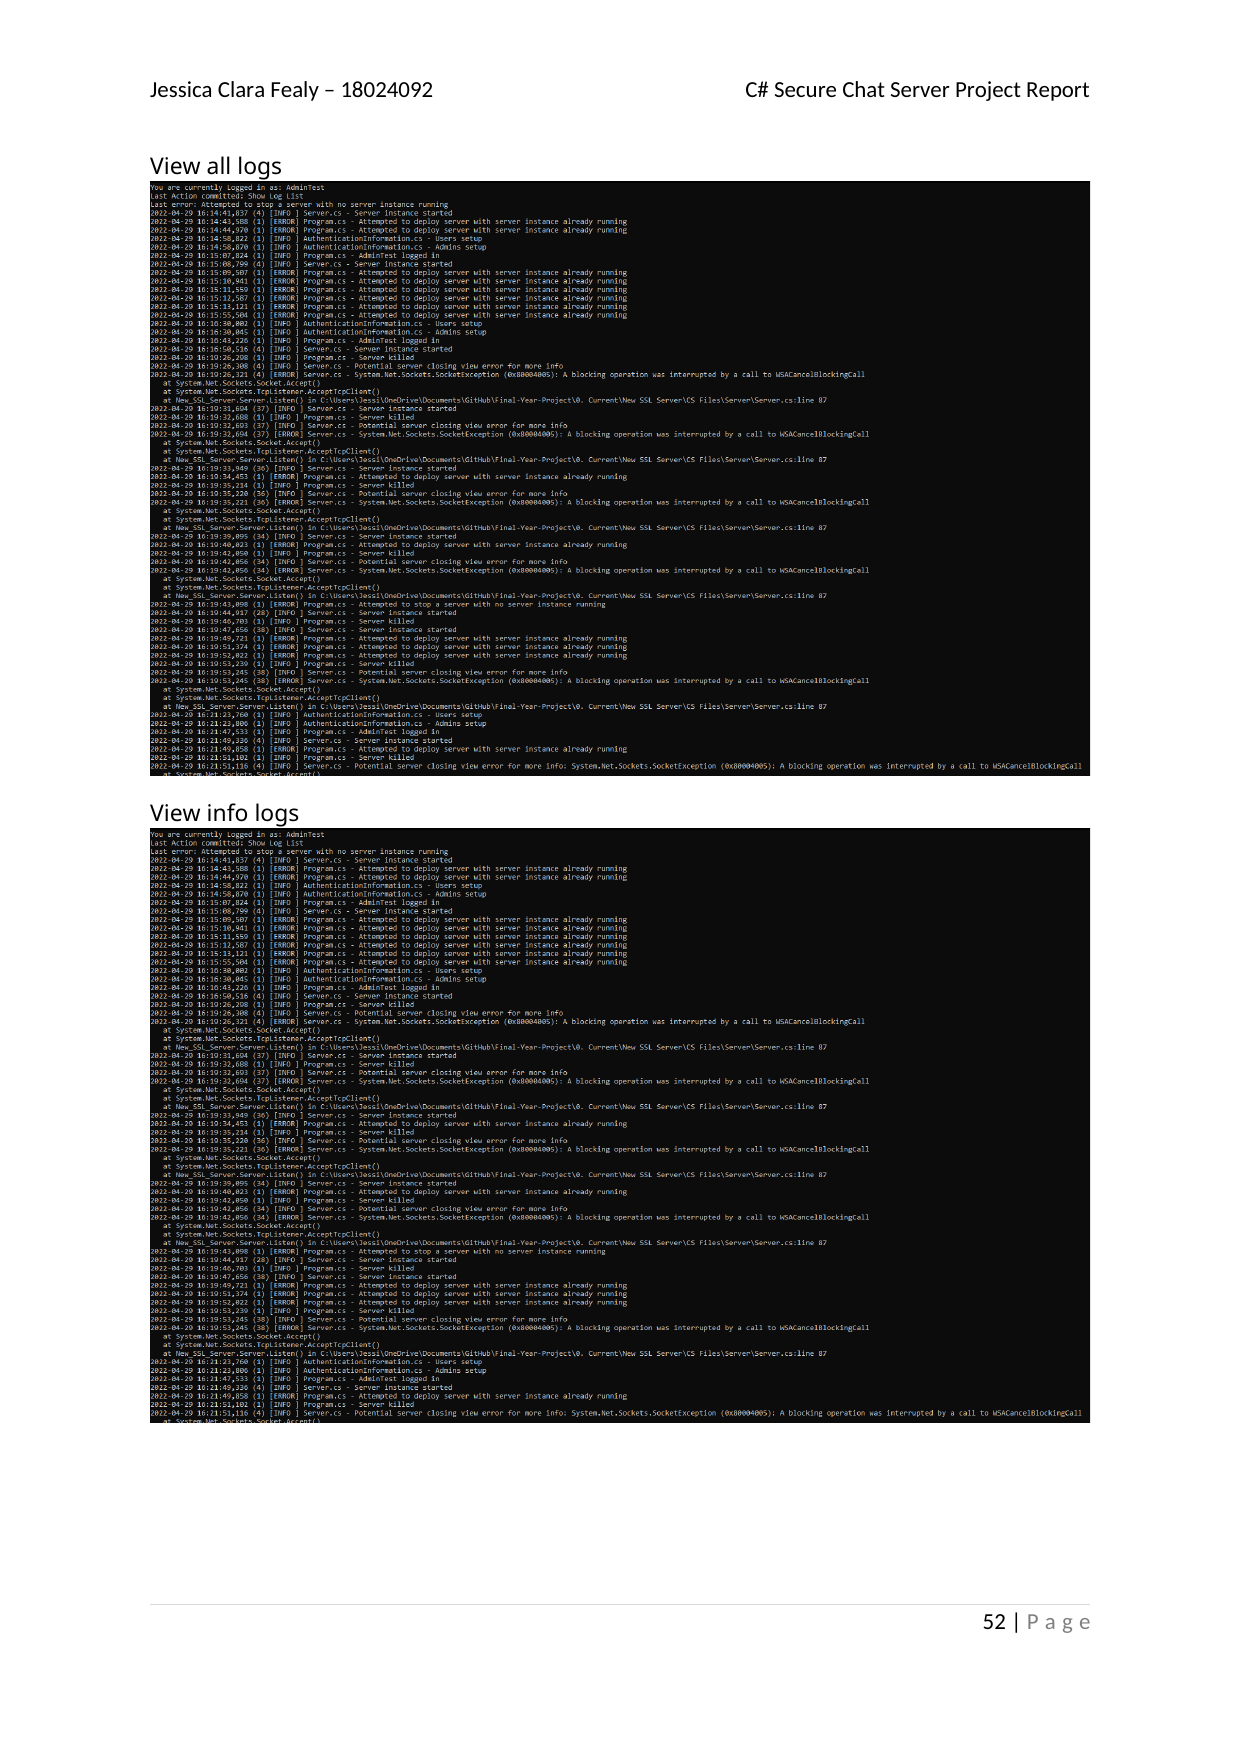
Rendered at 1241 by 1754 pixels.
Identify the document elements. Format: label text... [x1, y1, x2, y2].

subtitle View info logs [150, 797, 1090, 828]
subtitle View all logs [150, 150, 1090, 181]
